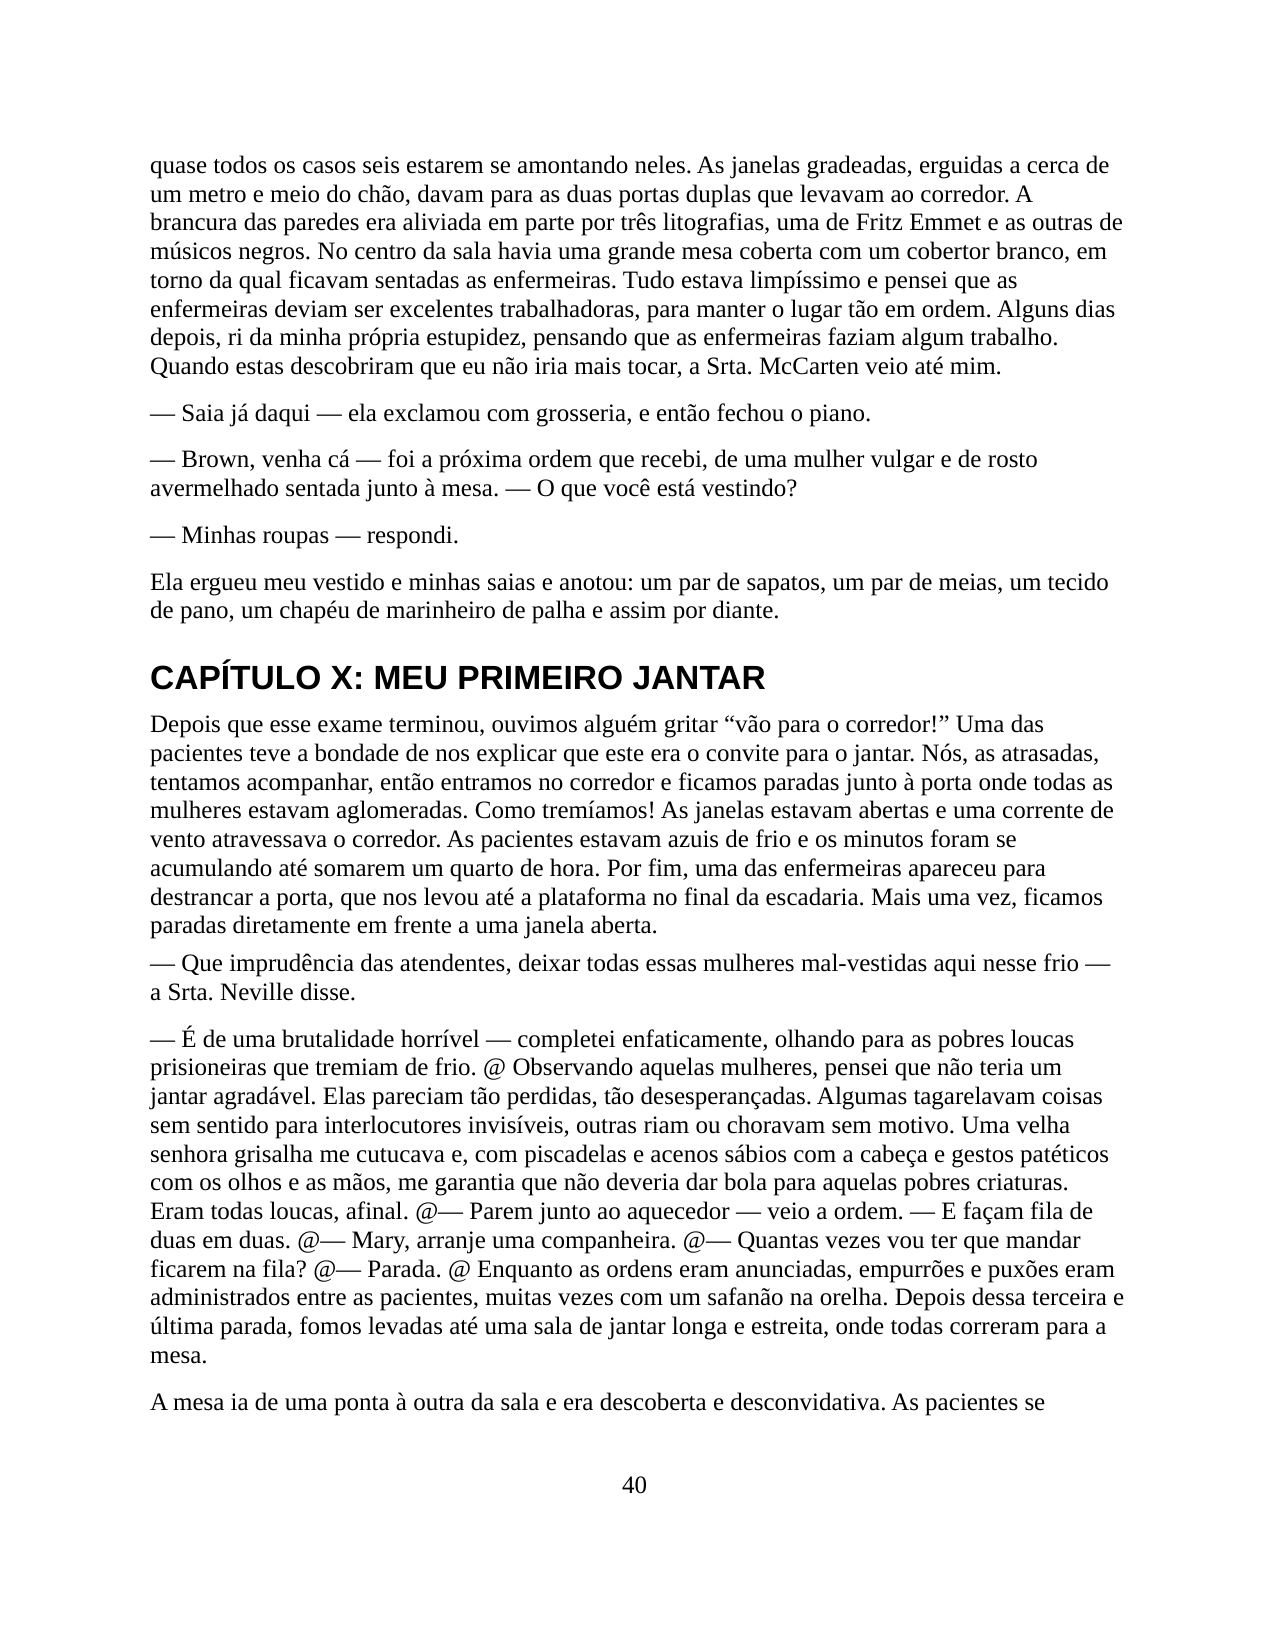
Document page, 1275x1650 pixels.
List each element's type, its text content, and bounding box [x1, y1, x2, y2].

text — Saia já daqui — ela exclamou com grosseria, e então fechou o piano. [150, 398, 1125, 427]
text — Minhas roupas — respondi. [150, 520, 1125, 549]
text Ela ergueu meu vestido e minhas saias e anotou: um par de sapatos, um par de meias, um tecido de pano, um chapéu de marinheiro de palha e assim por diante. [150, 567, 1125, 624]
text Depois que esse exame terminou, ouvimos alguém gritar “vão para o corredor!” Uma das pacientes teve a bondade de nos explicar que este era o convite para o jantar. Nós, as atrasadas, tentamos acompanhar, então entramos no corredor e ficamos paradas junto à porta onde todas as mulheres estavam aglomeradas. Como tremíamos! As janelas estavam abertas e uma corrente de vento atravessava o corredor. As pacientes estavam azuis de frio e os minutos foram se acumulando até somarem um quarto de hora. Por fim, uma das enfermeiras apareceu para destrancar a porta, que nos levou até a plataforma no final da escadaria. Mais uma vez, ficamos paradas diretamente em frente a uma janela aberta. [150, 709, 1125, 939]
text quase todos os casos seis estarem se amontando neles. As janelas gradeadas, erguidas a cerca de um metro e meio do chão, davam para as duas portas duplas que levavam ao corredor. A brancura das paredes era aliviada em parte por três litografias, uma de Fritz Emmet e as outras de músicos negros. No centro da sala havia uma grande mesa coberta com um cobertor branco, em torno da qual ficavam sentadas as enfermeiras. Tudo estava limpíssimo e pensei que as enfermeiras deviam ser excelentes trabalhadoras, para manter o lugar tão em ordem. Alguns dias depois, ri da minha própria estupidez, pensando que as enfermeiras faziam algum trabalho. Quando estas descobriram que eu não iria mais tocar, a Srta. McCarten veio até mim. [150, 150, 1125, 380]
text — Que imprudência das atendentes, deixar todas essas mulheres mal-vestidas aqui nesse frio — a Srta. Neville disse. [150, 948, 1125, 1006]
text — É de uma brutalidade horrível — completei enfaticamente, olhando para as pobres loucas prisioneiras que tremiam de frio. @ Observando aquelas mulheres, pensei que não teria um jantar agradável. Elas pareciam tão perdidas, tão desesperançadas. Algumas tagarelavam coisas sem sentido para interlocutores invisíveis, outras riam ou choravam sem motivo. Uma velha senhora grisalha me cutucava e, com piscadelas e acenos sábios com a cabeça e gestos patéticos com os olhos e as mãos, me garantia que não deveria dar bola para aquelas pobres criaturas. Eram todas loucas, afinal. @— Parem junto ao aquecedor — veio a ordem. — E façam fila de duas em duas. @— Mary, arranje uma companheira. @— Quantas vezes vou ter que mandar ficarem na fila? @— Parada. @ Enquanto as ordens eram anunciadas, empurrões e puxões eram administrados entre as pacientes, muitas vezes com um safanão na orelha. Depois dessa terceira e última parada, fomos levadas até uma sala de jantar longa e estreita, onde todas correram para a mesa. [150, 1024, 1125, 1369]
text — Brown, venha cá — foi a próxima ordem que recebi, de uma mulher vulgar e de rosto avermelhado sentada junto à mesa. — O que você está vestindo? [150, 444, 1125, 502]
text A mesa ia de uma ponta à outra da sala e era descoberta e desconvidativa. As pacientes se [150, 1387, 1125, 1415]
subtitle CAPÍTULO X: MEU PRIMEIRO JANTAR [150, 658, 1125, 697]
